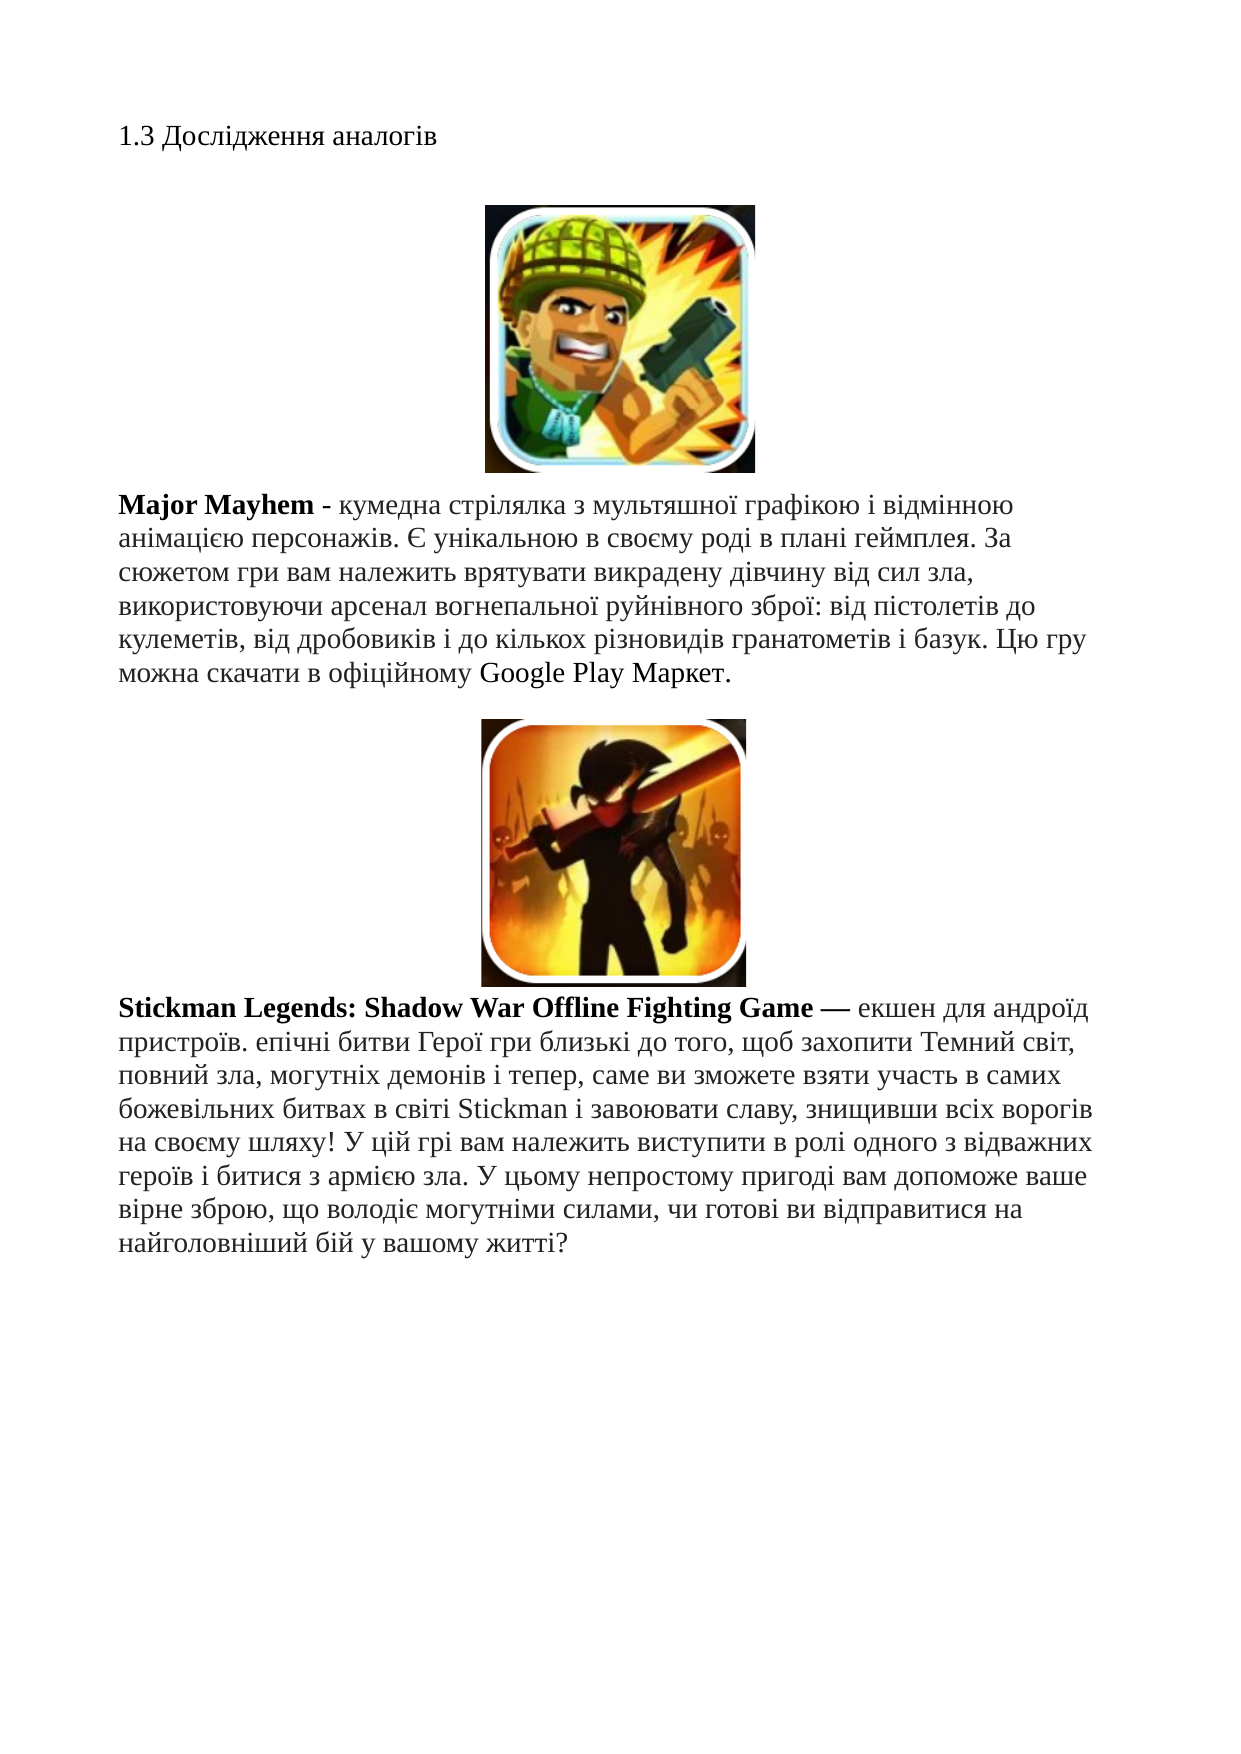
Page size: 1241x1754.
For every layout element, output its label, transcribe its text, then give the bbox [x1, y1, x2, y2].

text 1.3 Дослiдження аналогiв [118, 118, 1122, 152]
picture [481, 719, 747, 987]
picture [485, 205, 755, 473]
text Major Mayhem - кумедна стрілялка з мультяшної графікою і відмінною анімацією персонажів. Є унікальною в своєму роді в плані геймплея. За сюжетом гри вам належить врятувати викрадену дівчину від сил зла, використовуючи арсенал вогнепальної руйнівного зброї: від пістолетів до кулеметів, від дробовиків і до кількох різновидів гранатометів і базук. Цю гру можна скачати в офіційному Google Play Маркет. [118, 487, 1122, 688]
text Stickman Legends: Shadow War Offline Fighting Game — екшен для андроїд пристроїв. епічні битви Герої гри близькі до того, щоб захопити Темний світ, повний зла, могутніх демонів і тепер, саме ви зможете взяти участь в самих божевільних битвах в світі Stickman і завоювати славу, знищивши всіх ворогів на своєму шляху! У цій грі вам належить виступити в ролі одного з відважних героїв і битися з армією зла. У цьому непростому пригоді вам допоможе ваше вірне зброю, що володіє могутніми силами, чи готові ви відправитися на найголовніший бій у вашому житті? [118, 990, 1122, 1258]
